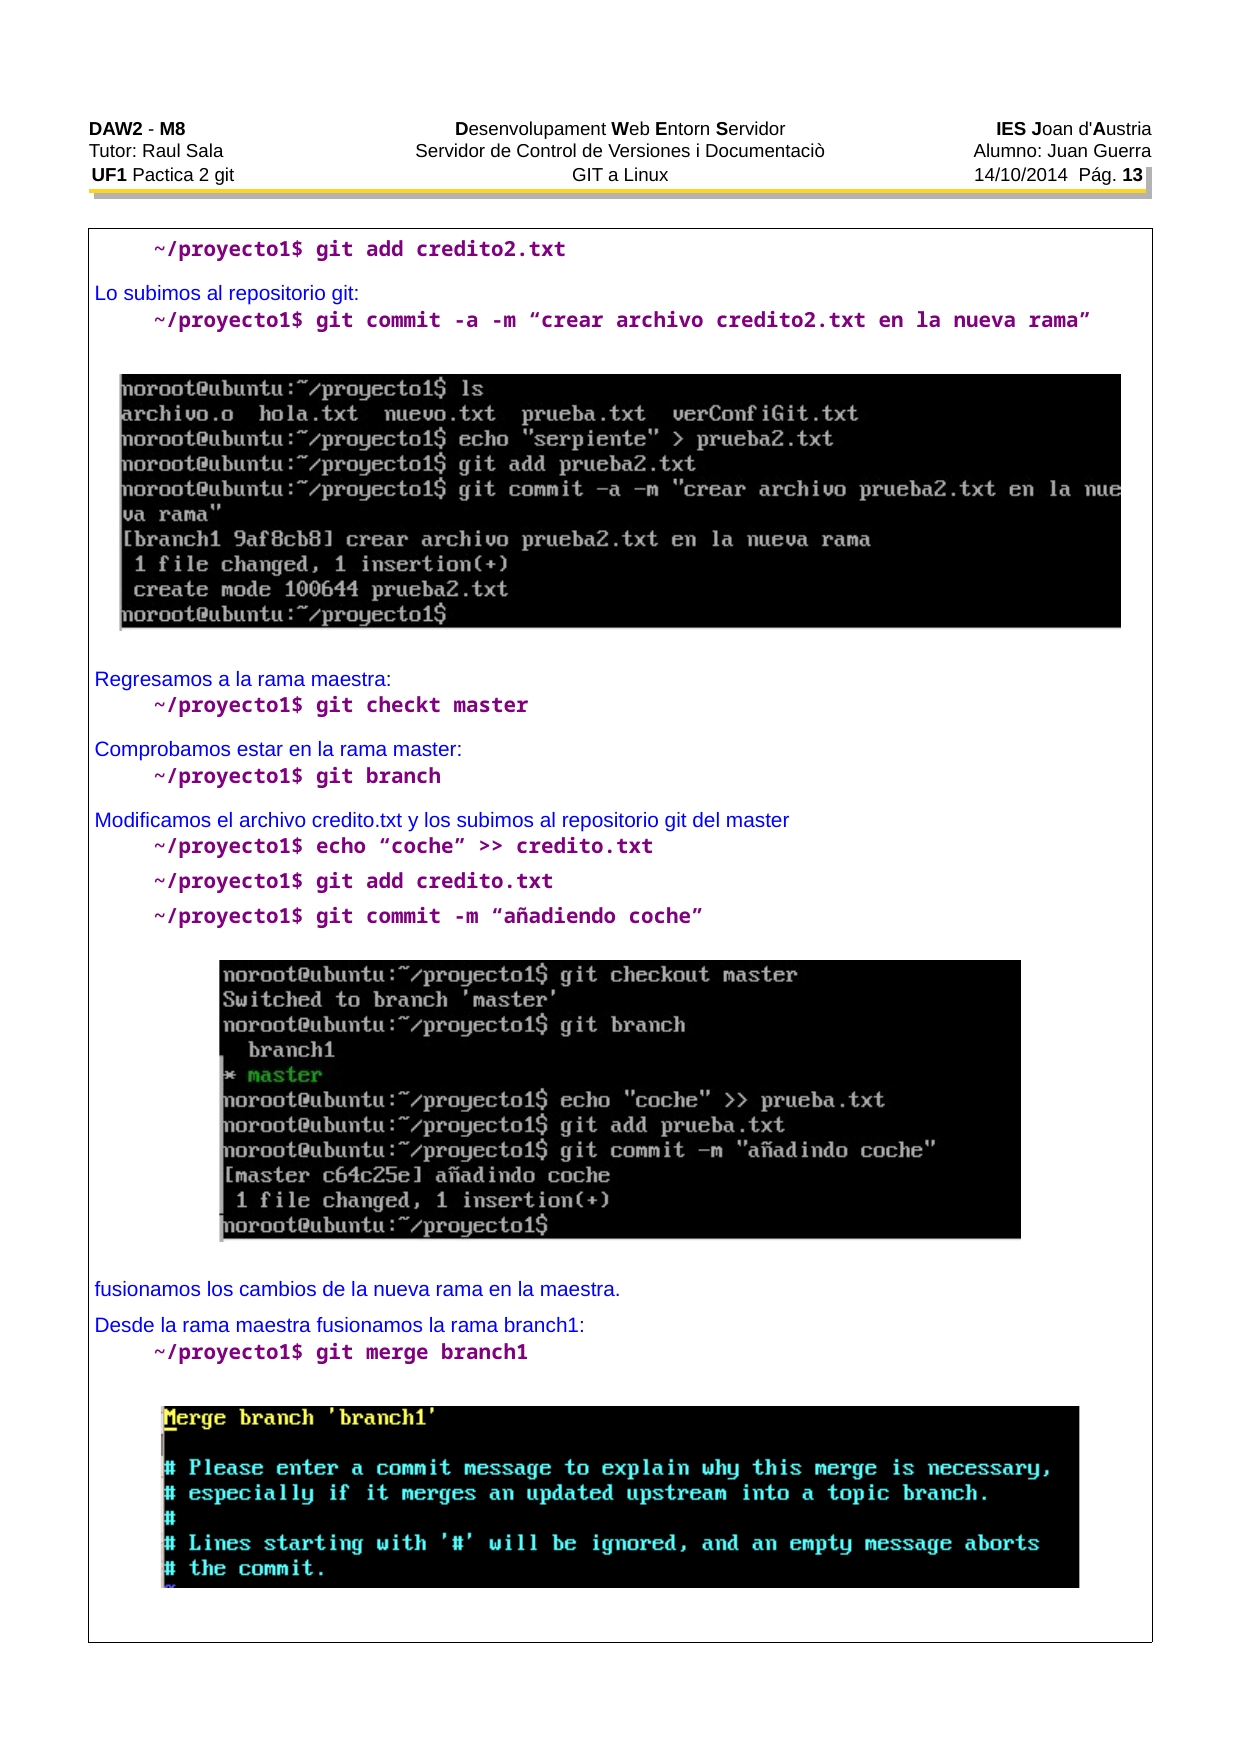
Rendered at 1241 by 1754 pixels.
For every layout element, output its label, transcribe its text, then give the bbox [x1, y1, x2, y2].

table_cell ~/proyecto1$ git add credito2.txt Lo subimos al repositorio git: ~/proyecto1$ git commit -a -m “crear archivo credito2.txt en la nueva rama” [89, 229, 1152, 374]
picture [219, 960, 1021, 1242]
picture [160, 1406, 1080, 1588]
table_cell Regresamos a la rama maestra: ~/proyecto1$ git checkt master Comprobamos estar en la rama master: ~/proyecto1$ git branch Modificamos el archivo credito.txt y los subimos al repositorio git del master ~/proyecto1$ echo “coche” >> credito.txt ~/proyecto1$ git add credito.txt ~/proyecto1$ git commit -m “añadiendo coche” fusionamos los cambios de la nueva rama en la maestra. Desde la rama maestra fusionamos la rama branch1: ~/proyecto1$ git merge branch1 [89, 375, 1152, 1642]
picture [119, 374, 1121, 631]
